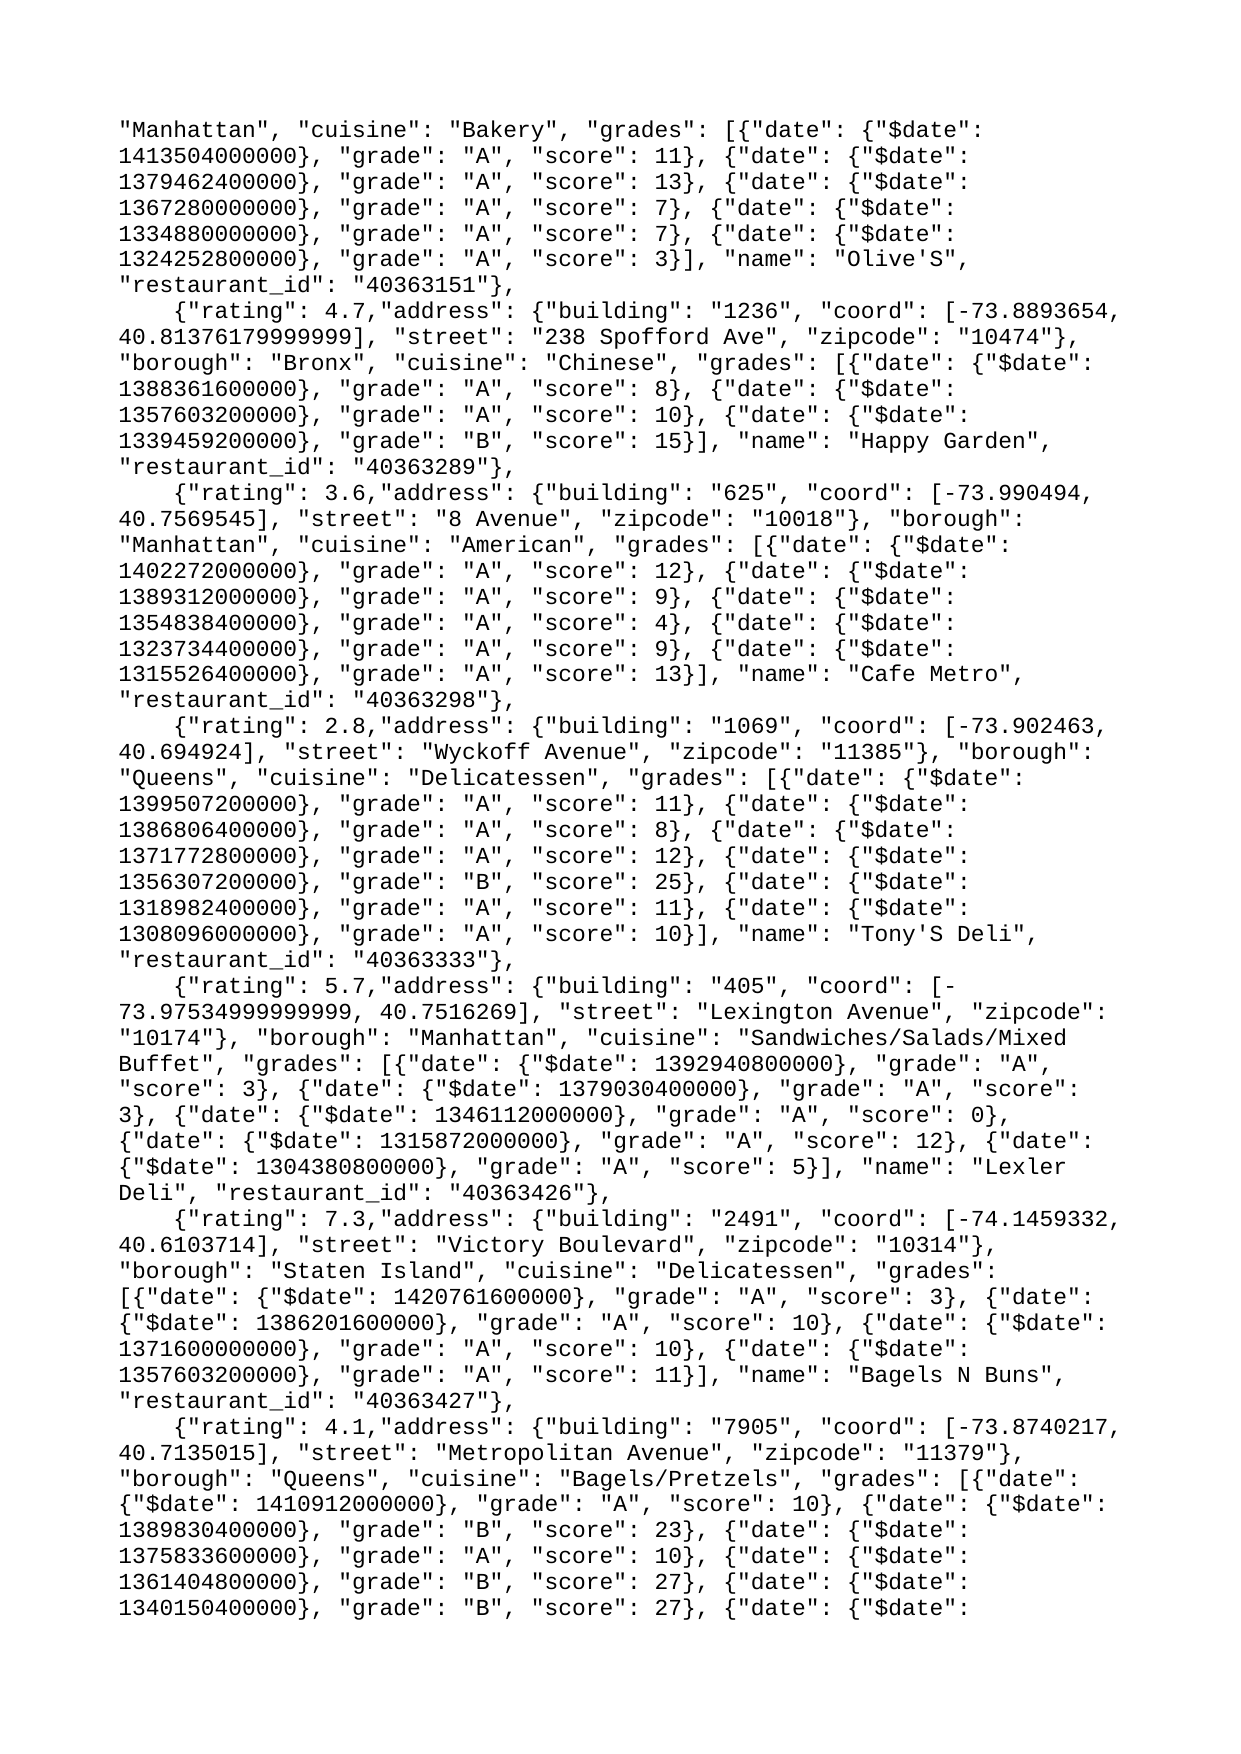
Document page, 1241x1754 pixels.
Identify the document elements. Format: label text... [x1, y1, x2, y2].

text "Manhattan", "cuisine": "Bakery", "grades": [{"date": {"$date": 1413504000000}, "grade": "A", "score": 11}, {"date": {"$date": 1379462400000}, "grade": "A", "score": 13}, {"date": {"$date": 1367280000000}, "grade": "A", "score": 7}, {"date": {"$date": 1334880000000}, "grade": "A", "score": 7}, {"date": {"$date": 1324252800000}, "grade": "A", "score": 3}], "name": "Olive'S", "restaurant_id": "40363151"}, [118, 118, 1122, 300]
text {"rating": 4.1,"address": {"building": "7905", "coord": [-73.8740217, 40.7135015], "street": "Metropolitan Avenue", "zipcode": "11379"}, "borough": "Queens", "cuisine": "Bagels/Pretzels", "grades": [{"date": {"$date": 1410912000000}, "grade": "A", "score": 10}, {"date": {"$date": 1389830400000}, "grade": "B", "score": 23}, {"date": {"$date": 1375833600000}, "grade": "A", "score": 10}, {"date": {"$date": 1361404800000}, "grade": "B", "score": 27}, {"date": {"$date": 1340150400000}, "grade": "B", "score": 27}, {"date": {"$date": [118, 1415, 1122, 1622]
text {"rating": 3.6,"address": {"building": "625", "coord": [-73.990494, 40.7569545], "street": "8 Avenue", "zipcode": "10018"}, "borough": "Manhattan", "cuisine": "American", "grades": [{"date": {"$date": 1402272000000}, "grade": "A", "score": 12}, {"date": {"$date": 1389312000000}, "grade": "A", "score": 9}, {"date": {"$date": 1354838400000}, "grade": "A", "score": 4}, {"date": {"$date": 1323734400000}, "grade": "A", "score": 9}, {"date": {"$date": 1315526400000}, "grade": "A", "score": 13}], "name": "Cafe Metro", "restaurant_id": "40363298"}, [118, 481, 1122, 715]
text {"rating": 5.7,"address": {"building": "405", "coord": [-73.97534999999999, 40.7516269], "street": "Lexington Avenue", "zipcode": "10174"}, "borough": "Manhattan", "cuisine": "Sandwiches/Salads/Mixed Buffet", "grades": [{"date": {"$date": 1392940800000}, "grade": "A", "score": 3}, {"date": {"$date": 1379030400000}, "grade": "A", "score": 3}, {"date": {"$date": 1346112000000}, "grade": "A", "score": 0}, {"date": {"$date": 1315872000000}, "grade": "A", "score": 12}, {"date": {"$date": 1304380800000}, "grade": "A", "score": 5}], "name": "Lexler Deli", "restaurant_id": "40363426"}, [118, 974, 1122, 1207]
text {"rating": 7.3,"address": {"building": "2491", "coord": [-74.1459332, 40.6103714], "street": "Victory Boulevard", "zipcode": "10314"}, "borough": "Staten Island", "cuisine": "Delicatessen", "grades": [{"date": {"$date": 1420761600000}, "grade": "A", "score": 3}, {"date": {"$date": 1386201600000}, "grade": "A", "score": 10}, {"date": {"$date": 1371600000000}, "grade": "A", "score": 10}, {"date": {"$date": 1357603200000}, "grade": "A", "score": 11}], "name": "Bagels N Buns", "restaurant_id": "40363427"}, [118, 1207, 1122, 1415]
text {"rating": 2.8,"address": {"building": "1069", "coord": [-73.902463, 40.694924], "street": "Wyckoff Avenue", "zipcode": "11385"}, "borough": "Queens", "cuisine": "Delicatessen", "grades": [{"date": {"$date": 1399507200000}, "grade": "A", "score": 11}, {"date": {"$date": 1386806400000}, "grade": "A", "score": 8}, {"date": {"$date": 1371772800000}, "grade": "A", "score": 12}, {"date": {"$date": 1356307200000}, "grade": "B", "score": 25}, {"date": {"$date": 1318982400000}, "grade": "A", "score": 11}, {"date": {"$date": 1308096000000}, "grade": "A", "score": 10}], "name": "Tony'S Deli", "restaurant_id": "40363333"}, [118, 715, 1122, 974]
text {"rating": 4.7,"address": {"building": "1236", "coord": [-73.8893654, 40.81376179999999], "street": "238 Spofford Ave", "zipcode": "10474"}, "borough": "Bronx", "cuisine": "Chinese", "grades": [{"date": {"$date": 1388361600000}, "grade": "A", "score": 8}, {"date": {"$date": 1357603200000}, "grade": "A", "score": 10}, {"date": {"$date": 1339459200000}, "grade": "B", "score": 15}], "name": "Happy Garden", "restaurant_id": "40363289"}, [118, 300, 1122, 481]
